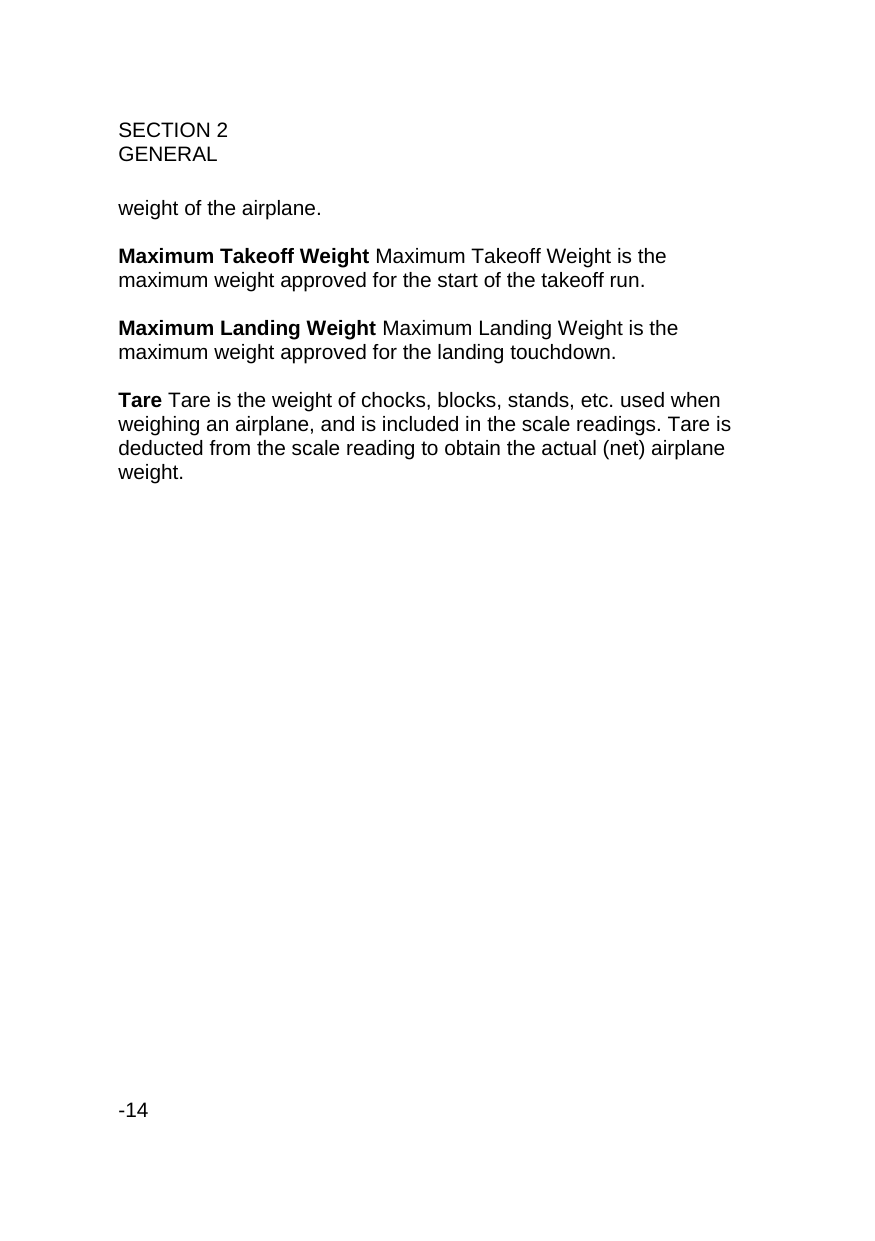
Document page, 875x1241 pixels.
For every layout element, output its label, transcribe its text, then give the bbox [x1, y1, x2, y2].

text Tare Tare is the weight of chocks, blocks, stands, etc. used when weighing an airplane, and is included in the scale readings. Tare is deducted from the scale reading to obtain the actual (net) airplane weight. [118, 388, 756, 483]
text Maximum Takeoff Weight Maximum Takeoff Weight is the maximum weight approved for the start of the takeoff run. [118, 244, 756, 292]
text Maximum Landing Weight Maximum Landing Weight is the maximum weight approved for the landing touchdown. [118, 316, 756, 364]
text weight of the airplane. [118, 196, 756, 220]
